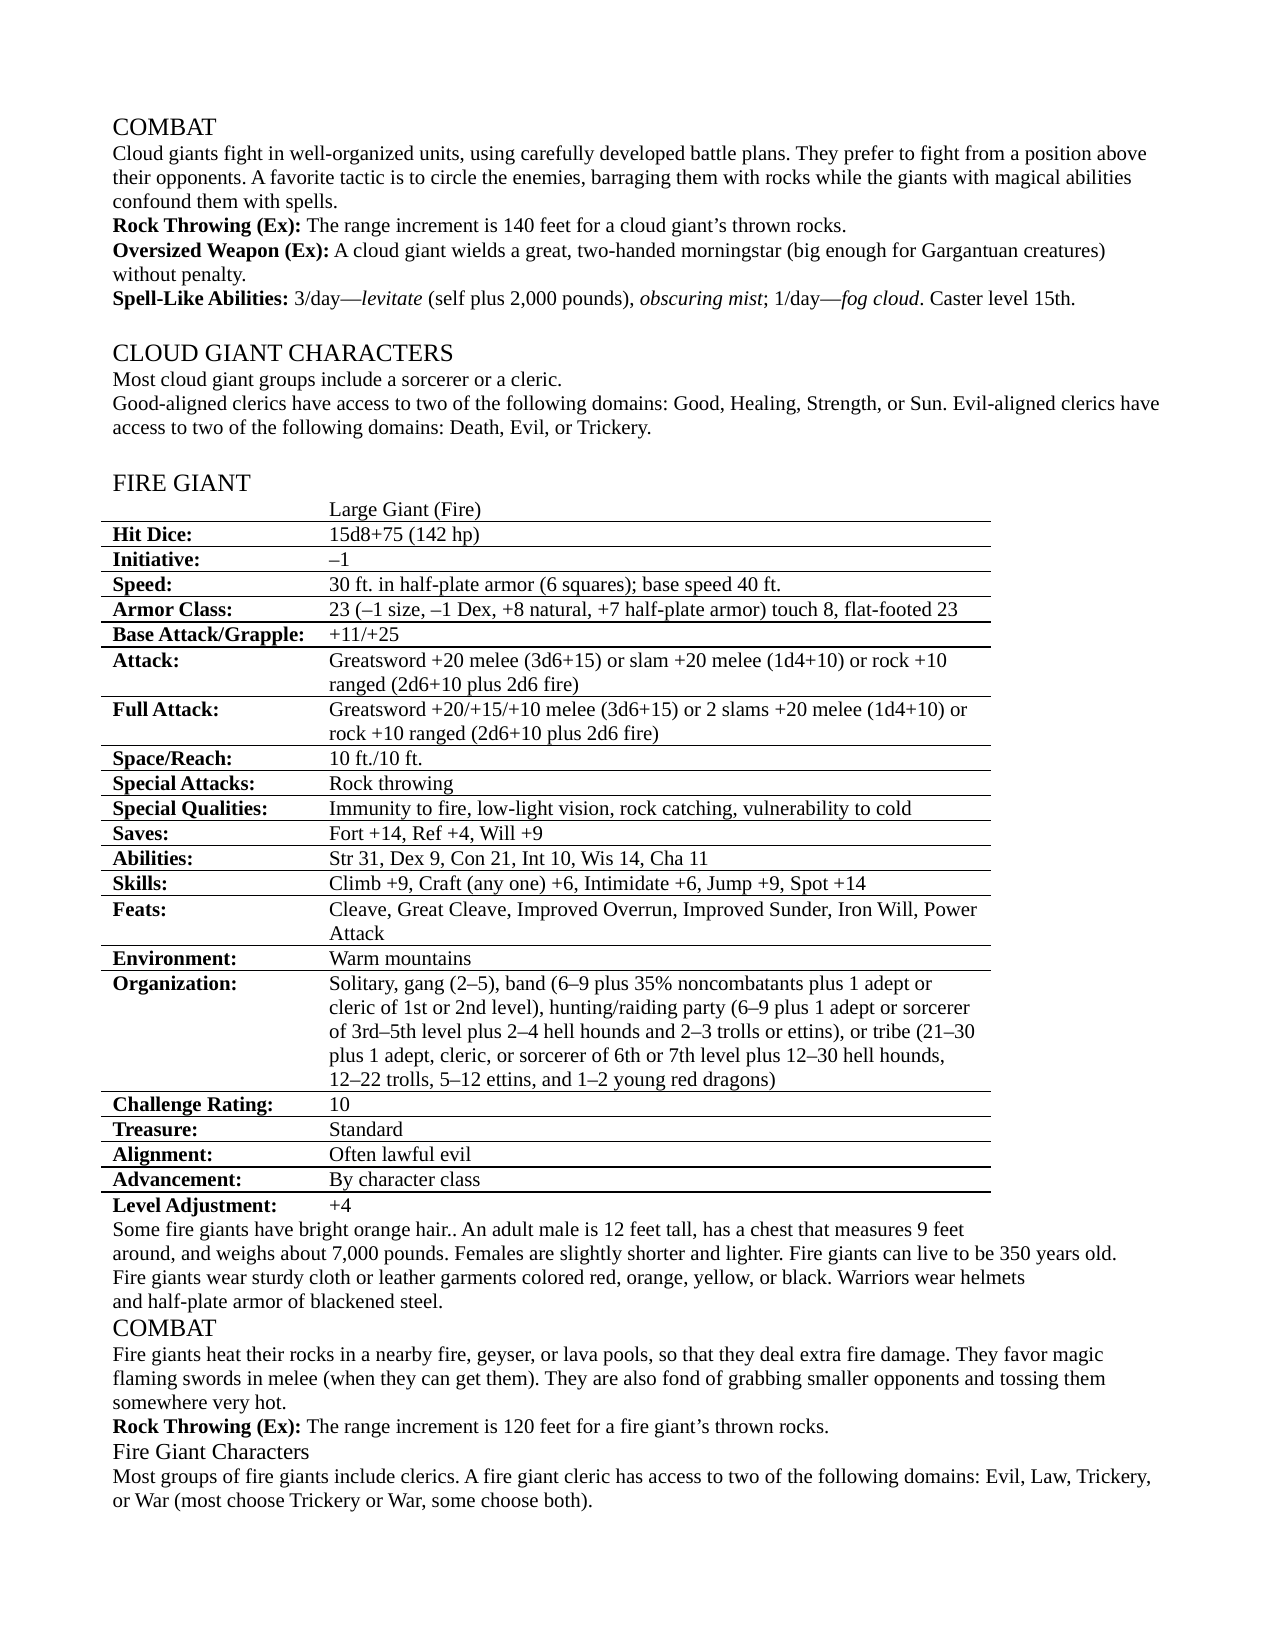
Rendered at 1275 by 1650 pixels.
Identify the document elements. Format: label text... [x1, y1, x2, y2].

text around, and weighs about 7,000 pounds. Females are slightly shorter and lighter. Fire giants can live to be 350 years old. [112, 1241, 1162, 1265]
text COMBAT [112, 112, 1162, 141]
text and half-plate armor of blackened steel. [112, 1289, 1162, 1313]
table_cell Speed: [101, 572, 318, 596]
text Most cloud giant groups include a sorcerer or a cleric. [112, 367, 1162, 391]
table_cell Environment: [101, 946, 318, 970]
text Good-aligned clerics have access to two of the following domains: Good, Healing, Strength, or Sun. Evil-aligned clerics have access to two of the following domains: Death, Evil, or Trickery. [112, 391, 1162, 439]
table_cell Challenge Rating: [101, 1092, 318, 1116]
table_cell Attack: [101, 648, 318, 696]
text Fire giants heat their rocks in a nearby fire, geyser, or lava pools, so that they deal extra fire damage. They favor magic flaming swords in melee (when they can get them). They are also fond of grabbing smaller opponents and tossing them somewhere very hot. [112, 1342, 1162, 1414]
table_cell Organization: [101, 971, 318, 1091]
table_cell 10 ft./10 ft. [318, 746, 991, 770]
table_header [101, 497, 318, 521]
table_cell Treasure: [101, 1117, 318, 1141]
text Rock Throwing (Ex): The range increment is 140 feet for a cloud giant’s thrown rocks. [112, 213, 1162, 237]
text Spell-Like Abilities: 3/day—levitate (self plus 2,000 pounds), obscuring mist; 1/day—fog cloud. Caster level 15th. [112, 286, 1162, 310]
text FIRE GIANT [112, 468, 1162, 497]
table_cell –1 [318, 547, 991, 571]
table_cell Armor Class: [101, 597, 318, 621]
text Fire Giant Characters [112, 1438, 1162, 1464]
text Some fire giants have bright orange hair.. An adult male is 12 feet tall, has a chest that measures 9 feet [112, 1217, 1162, 1241]
table_cell Advancement: [101, 1168, 318, 1191]
table_cell Saves: [101, 821, 318, 845]
table_cell Fort +14, Ref +4, Will +9 [318, 821, 991, 845]
table_cell Full Attack: [101, 697, 318, 745]
table_cell Base Attack/Grapple: [101, 623, 318, 646]
table_cell Standard [318, 1117, 991, 1141]
table_cell 30 ft. in half-plate armor (6 squares); base speed 40 ft. [318, 572, 991, 596]
table_cell +11/+25 [318, 623, 991, 646]
table_cell 10 [318, 1092, 991, 1116]
table_cell Initiative: [101, 547, 318, 571]
table_cell Climb +9, Craft (any one) +6, Intimidate +6, Jump +9, Spot +14 [318, 871, 991, 895]
text Most groups of fire giants include clerics. A fire giant cleric has access to two of the following domains: Evil, Law, Trickery, or War (most choose Trickery or War, some choose both). [112, 1464, 1162, 1512]
text Oversized Weapon (Ex): A cloud giant wields a great, two-handed morningstar (big enough for Gargantuan creatures) without penalty. [112, 237, 1162, 286]
text Fire giants wear sturdy cloth or leather garments colored red, orange, yellow, or black. Warriors wear helmets [112, 1265, 1162, 1289]
table_cell Abilities: [101, 846, 318, 870]
table_cell Alignment: [101, 1142, 318, 1166]
table_cell Rock throwing [318, 771, 991, 795]
table_cell Immunity to fire, low-light vision, rock catching, vulnerability to cold [318, 796, 991, 820]
table_cell By character class [318, 1168, 991, 1191]
table_cell Level Adjustment: [101, 1193, 318, 1217]
table_cell Str 31, Dex 9, Con 21, Int 10, Wis 14, Cha 11 [318, 846, 991, 870]
text Cloud giants fight in well-organized units, using carefully developed battle plans. They prefer to fight from a position above their opponents. A favorite tactic is to circle the enemies, barraging them with rocks while the giants with magical abilities confound them with spells. [112, 141, 1162, 213]
table_cell Hit Dice: [101, 522, 318, 546]
table_cell Space/Reach: [101, 746, 318, 770]
table_cell Greatsword +20/+15/+10 melee (3d6+15) or 2 slams +20 melee (1d4+10) or rock +10 ranged (2d6+10 plus 2d6 fire) [318, 697, 991, 745]
table_cell Solitary, gang (2–5), band (6–9 plus 35% noncombatants plus 1 adept or cleric of 1st or 2nd level), hunting/raiding party (6–9 plus 1 adept or sorcerer of 3rd–5th level plus 2–4 hell hounds and 2–3 trolls or ettins), or tribe (21–30 plus 1 adept, cleric, or sorcerer of 6th or 7th level plus 12–30 hell hounds, 12–22 trolls, 5–12 ettins, and 1–2 young red dragons) [318, 971, 991, 1091]
table_cell 23 (–1 size, –1 Dex, +8 natural, +7 half-plate armor) touch 8, flat-footed 23 [318, 597, 991, 621]
table_cell Often lawful evil [318, 1142, 991, 1166]
table_cell Special Qualities: [101, 796, 318, 820]
table_cell Skills: [101, 871, 318, 895]
text Rock Throwing (Ex): The range increment is 120 feet for a fire giant’s thrown rocks. [112, 1414, 1162, 1438]
text COMBAT [112, 1313, 1162, 1342]
table_cell Cleave, Great Cleave, Improved Overrun, Improved Sunder, Iron Will, Power Attack [318, 896, 991, 944]
table_cell Feats: [101, 896, 318, 944]
table_cell 15d8+75 (142 hp) [318, 522, 991, 546]
table_cell Greatsword +20 melee (3d6+15) or slam +20 melee (1d4+10) or rock +10 ranged (2d6+10 plus 2d6 fire) [318, 648, 991, 696]
table_cell Warm mountains [318, 946, 991, 970]
table_cell +4 [318, 1193, 991, 1217]
text CLOUD GIANT CHARACTERS [112, 338, 1162, 367]
table_header Large Giant (Fire) [318, 497, 991, 521]
table_cell Special Attacks: [101, 771, 318, 795]
